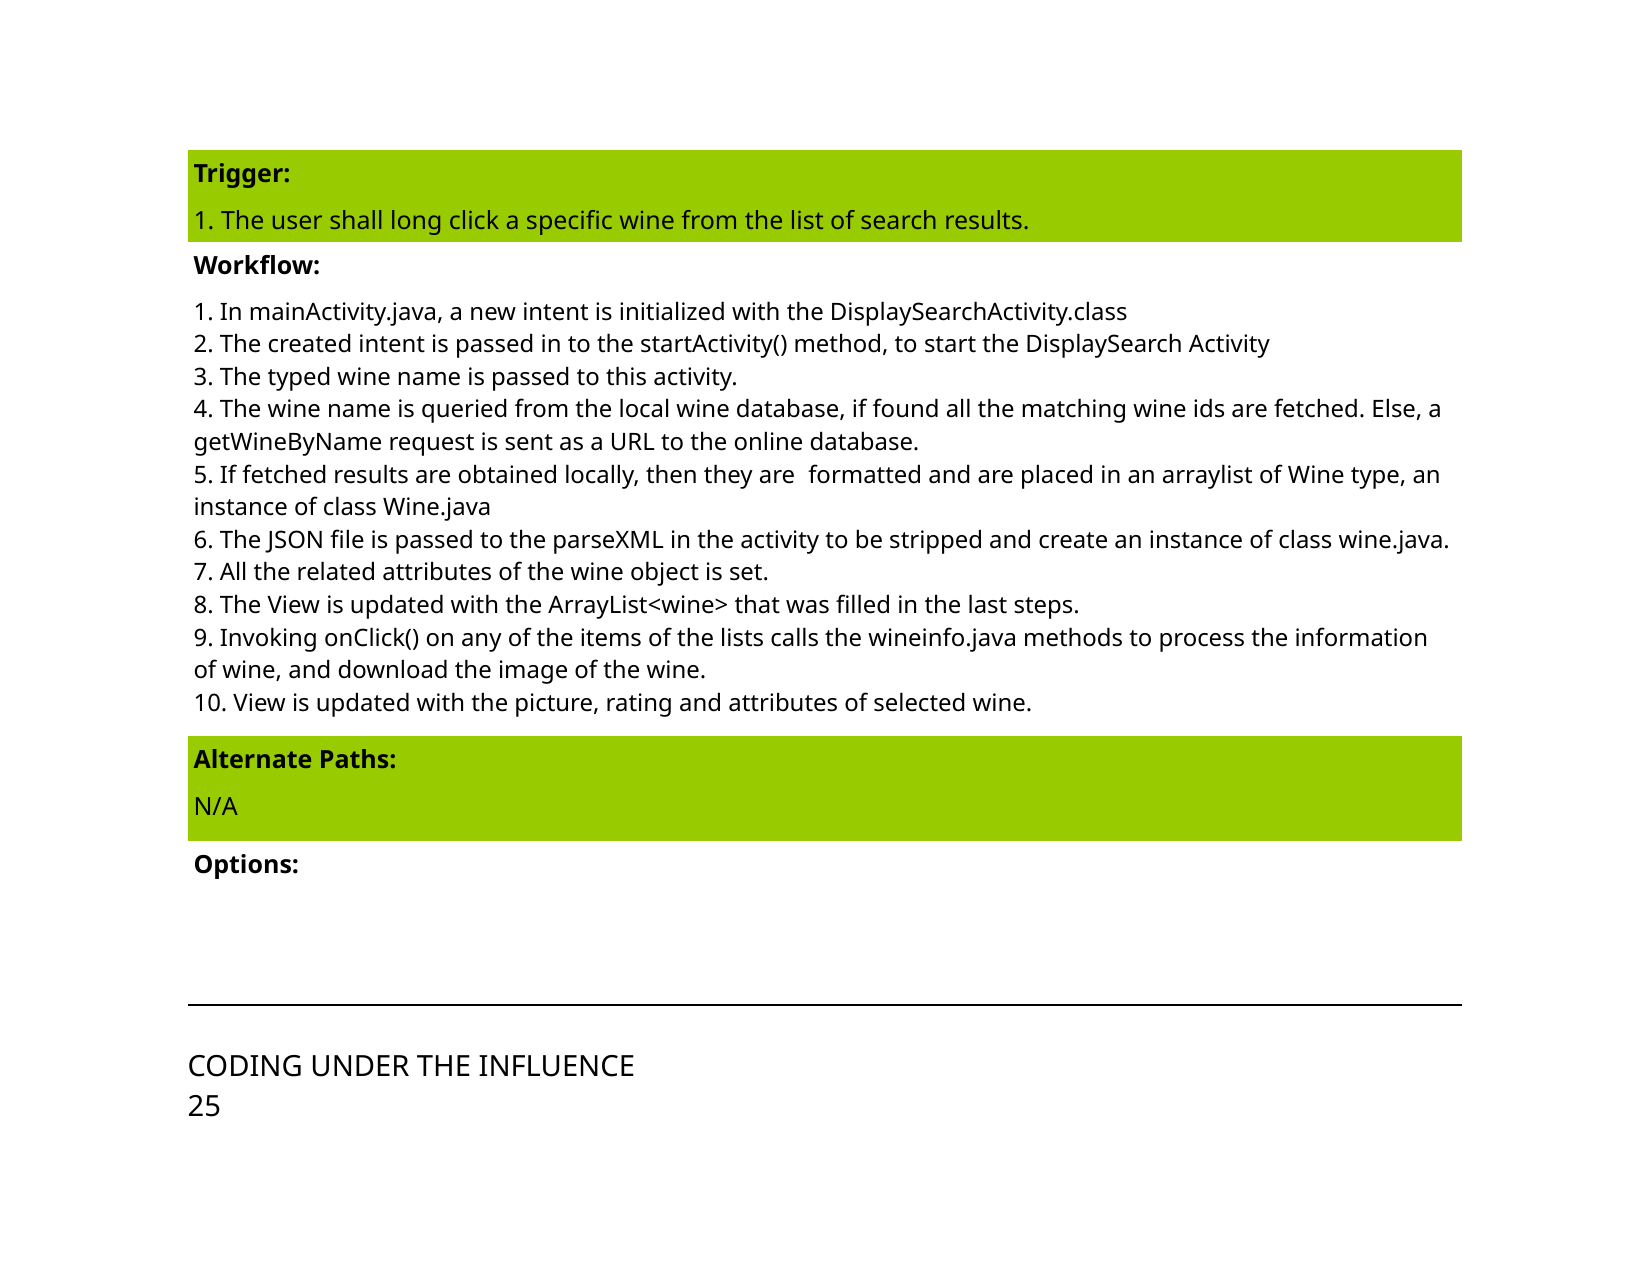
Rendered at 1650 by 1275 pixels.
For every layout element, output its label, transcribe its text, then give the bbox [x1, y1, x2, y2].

table_cell Options: [188, 841, 1462, 899]
table_cell Trigger: 1. The user shall long click a specific wine from the list of search results. [188, 150, 1462, 242]
table_cell Workflow: 1. In mainActivity.java, a new intent is initialized with the DisplaySearchActivity.class 2. The created intent is passed in to the startActivity() method, to start the DisplaySearch Activity 3. The typed wine name is passed to this activity. 4. The wine name is queried from the local wine database, if found all the matching wine ids are fetched. Else, a getWineByName request is sent as a URL to the online database. 5. If fetched results are obtained locally, then they are formatted and are placed in an arraylist of Wine type, an instance of class Wine.java 6. The JSON file is passed to the parseXML in the activity to be stripped and create an instance of class wine.java. 7. All the related attributes of the wine object is set. 8. The View is updated with the ArrayList<wine> that was filled in the last steps. 9. Invoking onClick() on any of the items of the lists calls the wineinfo.java methods to process the information of wine, and download the image of the wine. 10. View is updated with the picture, rating and attributes of selected wine. [188, 242, 1462, 736]
table_cell Alternate Paths: N/A [188, 736, 1462, 841]
